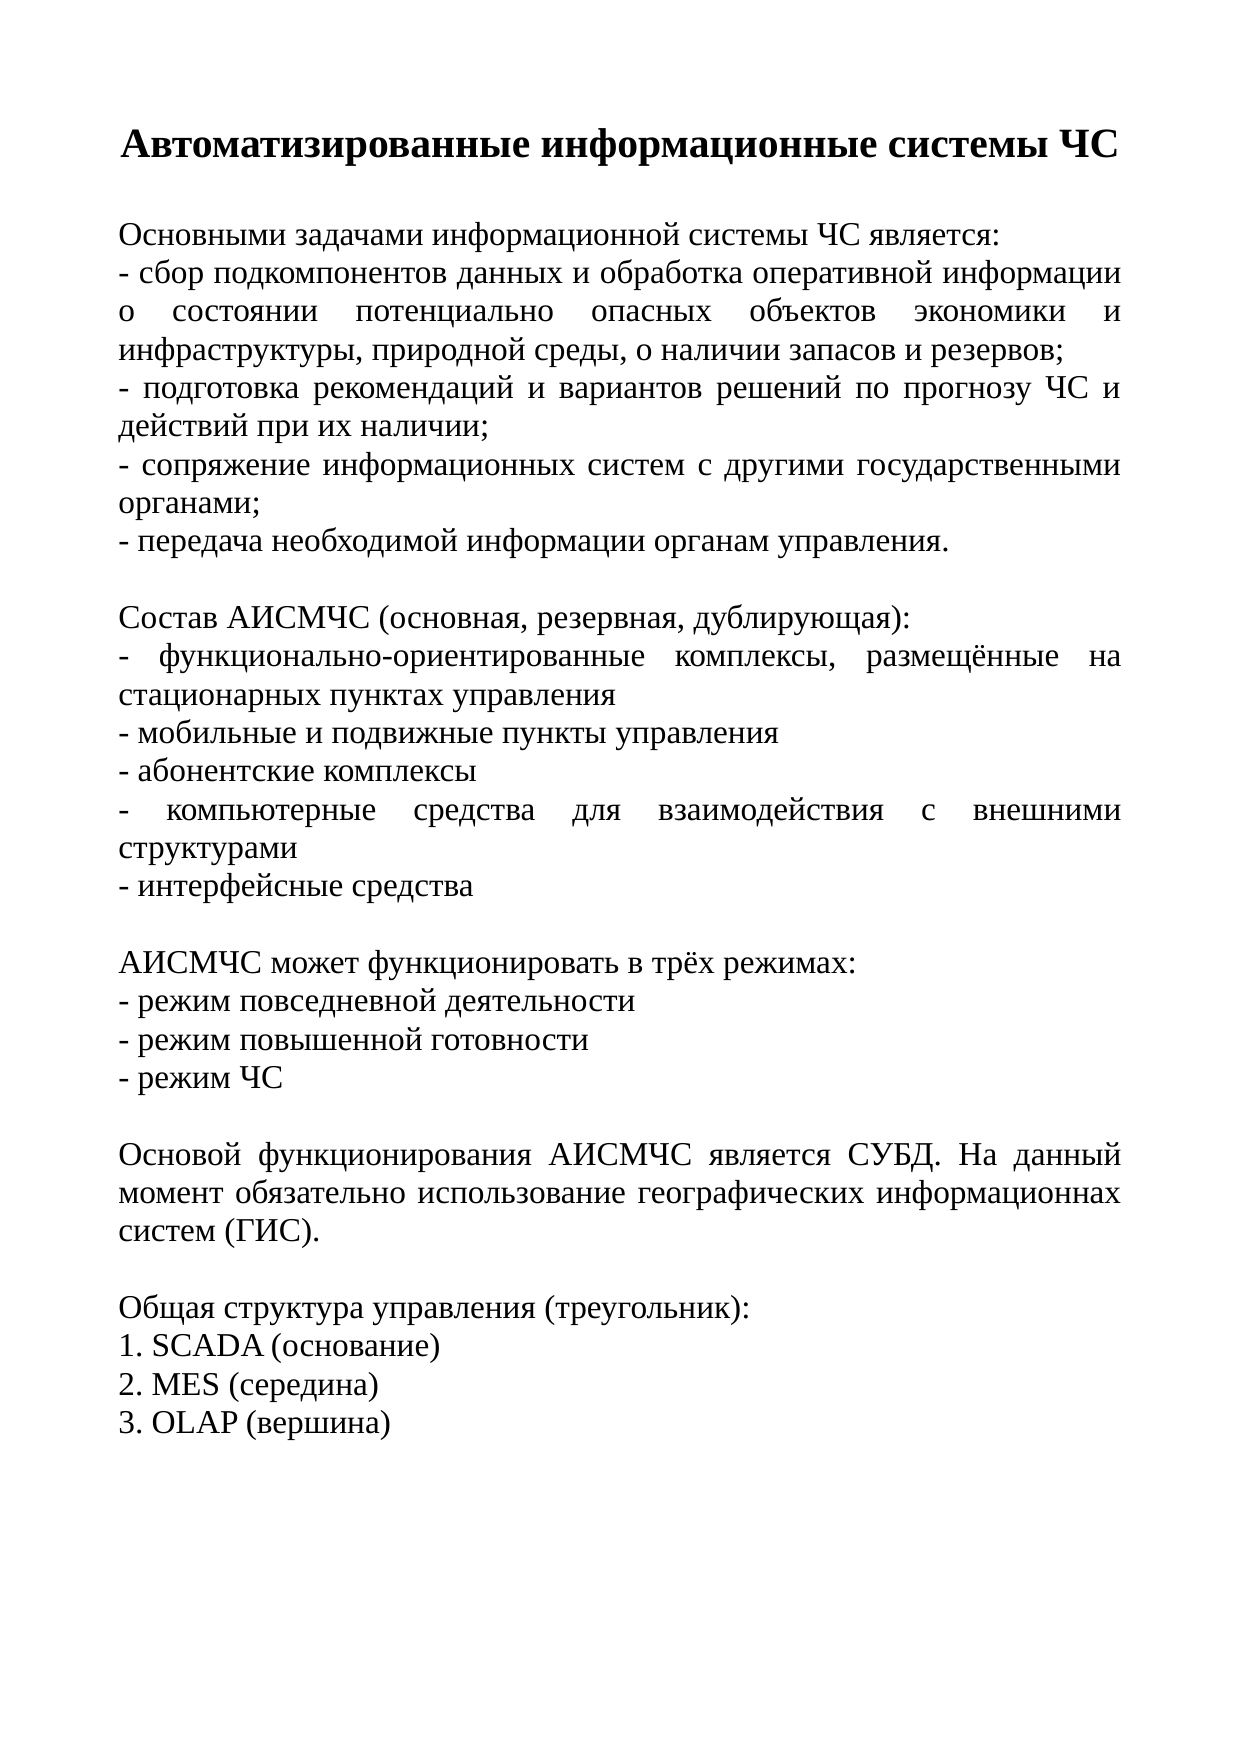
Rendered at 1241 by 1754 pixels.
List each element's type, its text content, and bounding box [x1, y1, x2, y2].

text - режим ЧС [118, 1057, 1122, 1096]
text - режим повседневной деятельности [118, 981, 1122, 1019]
text - мобильные и подвижные пункты управления [118, 712, 1122, 751]
text - режим повышенной готовности [118, 1019, 1122, 1057]
text Общая структура управления (треугольник): [118, 1287, 1122, 1326]
text Основными задачами информационной системы ЧС является: [118, 214, 1122, 252]
text - абонентские комплексы [118, 751, 1122, 789]
text - компьютерные средства для взаимодействия с внешними структурами [118, 789, 1122, 866]
text Автоматизированные информационные системы ЧС [118, 118, 1122, 166]
text АИСМЧС может функционировать в трёх режимах: [118, 942, 1122, 981]
text - подготовка рекомендаций и вариантов решений по прогнозу ЧС и действий при их наличии; [118, 367, 1122, 444]
text 2. MES (середина) [118, 1364, 1122, 1402]
text - сопряжение информационных систем с другими государственными органами; [118, 444, 1122, 521]
text - функционально-ориентированные комплексы, размещённые на стационарных пунктах управления [118, 636, 1122, 712]
text Состав АИСМЧС (основная, резервная, дублирующая): [118, 597, 1122, 636]
text - сбор подкомпонентов данных и обработка оперативной информации о состоянии потенциально опасных объектов экономики и инфраструктуры, природной среды, о наличии запасов и резервов; [118, 252, 1122, 367]
text - передача необходимой информации органам управления. [118, 521, 1122, 559]
text - интерфейсные средства [118, 866, 1122, 904]
text 3. OLAP (вершина) [118, 1402, 1122, 1441]
text Основой функционирования АИСМЧС является СУБД. На данный момент обязательно использование географических информационнах систем (ГИС). [118, 1134, 1122, 1249]
text 1. SCADA (основание) [118, 1326, 1122, 1364]
